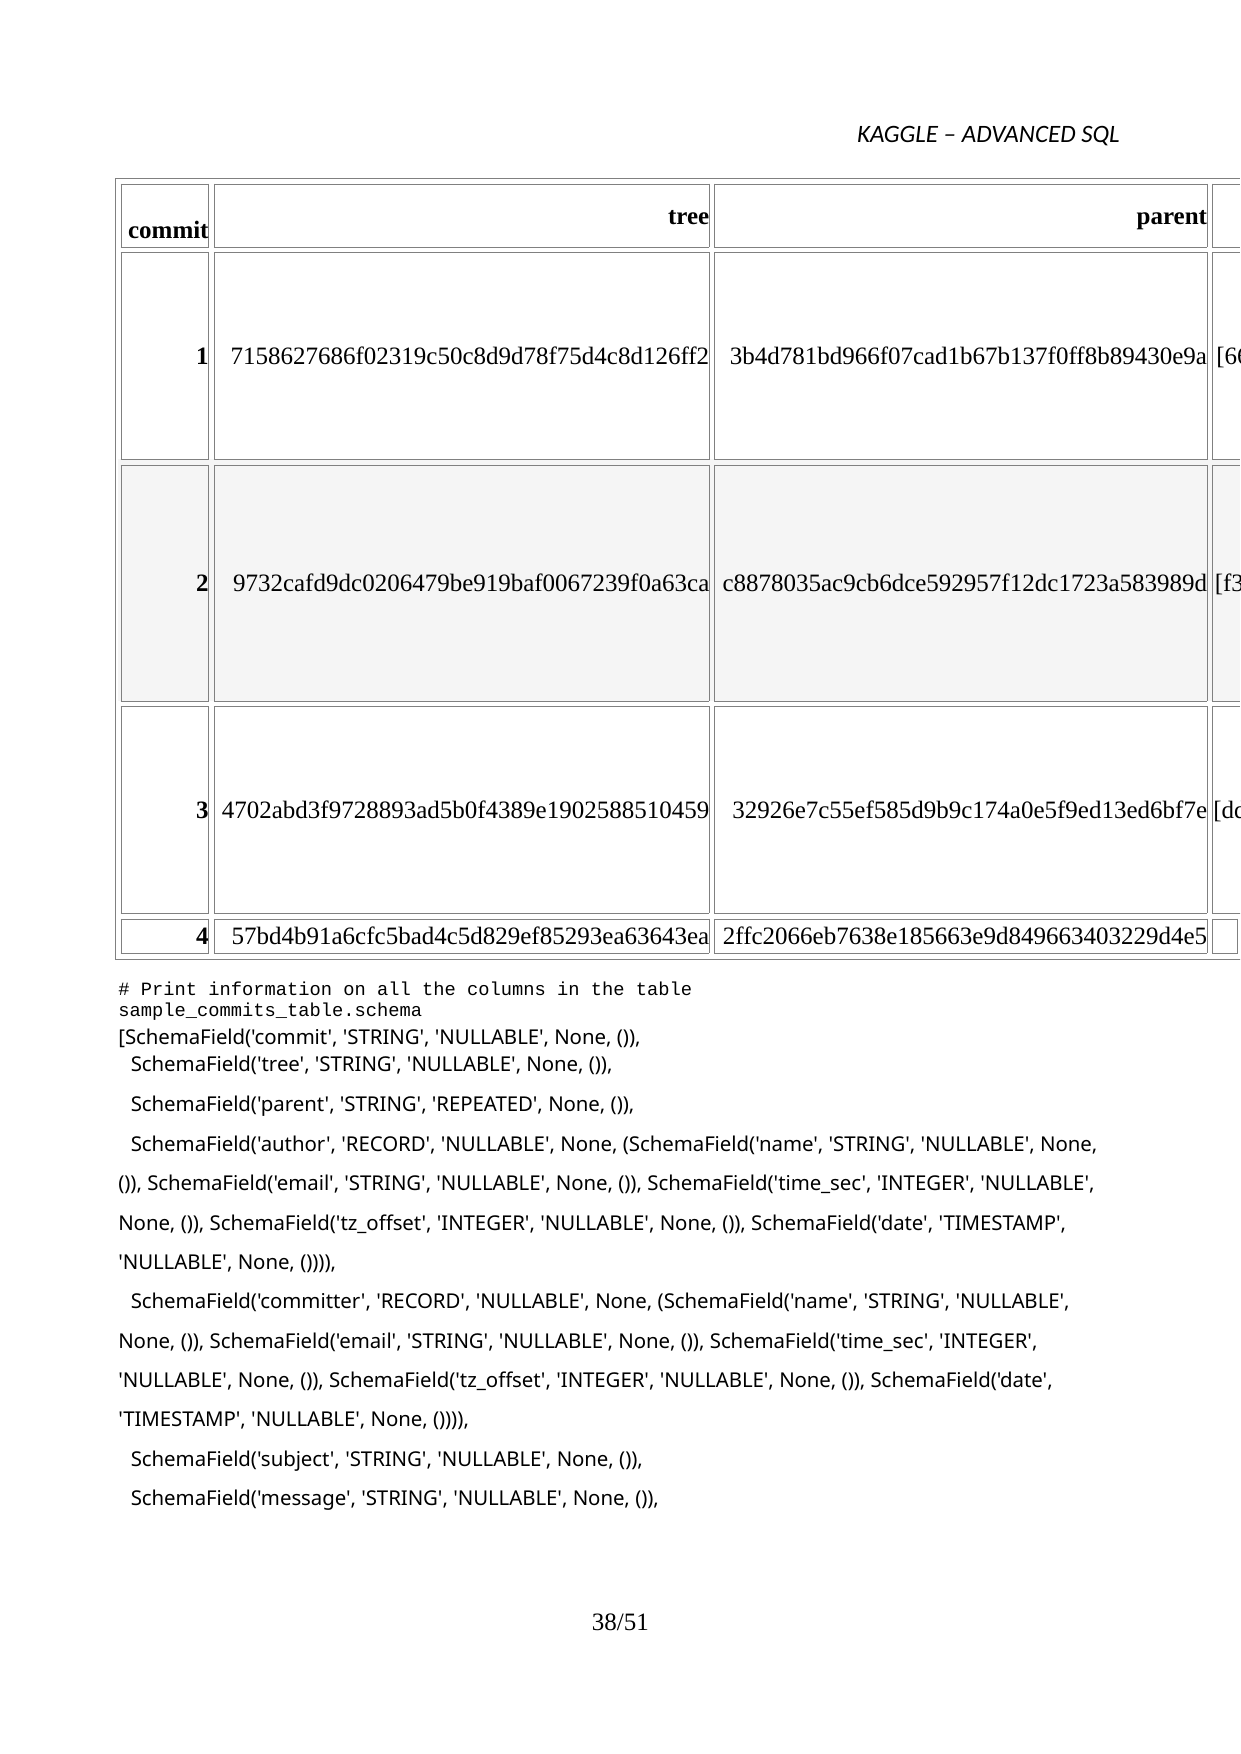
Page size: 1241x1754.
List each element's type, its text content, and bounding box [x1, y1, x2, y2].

table_cell [1210, 913, 1240, 953]
table_cell 2ffc2066eb7638e185663e9d849663403229d4e5 [712, 913, 1210, 953]
text sample_commits_table.schema [118, 1001, 1122, 1022]
table_cell c8878035ac9cb6dce592957f12dc1723a583989d [712, 459, 1210, 701]
table_cell [ddf28352b80c86754a6424e3a61e8bdf9213b3c7] [1210, 701, 1240, 913]
table_cell [f3c003f72dfb2497056bcbb864885837a1968ed5] [1213, 466, 1240, 701]
table_cell [ddf28352b80c86754a6424e3a61e8bdf9213b3c7] [1213, 707, 1240, 913]
table_cell 4 [118, 913, 211, 953]
table_header author [1210, 179, 1240, 247]
text # Print information on all the columns in the table [118, 980, 1122, 1001]
text SchemaField('subject', 'STRING', 'NULLABLE', None, ()), [118, 1444, 1122, 1472]
table_header commit [118, 179, 211, 247]
table_header author [1213, 185, 1240, 247]
table_cell [66aa8d6a145b6a66566b4fce219cc56c3d0e01c3] [1213, 253, 1240, 459]
text SchemaField('tree', 'STRING', 'NULLABLE', None, ()), [118, 1050, 1122, 1078]
text SchemaField('author', 'RECORD', 'NULLABLE', None, (SchemaField('name', 'STRING', 'NULLABLE', None, ()), SchemaField('email', 'STRING', 'NULLABLE', None, ()), SchemaField('time_sec', 'INTEGER', 'NULLABLE', None, ()), SchemaField('tz_offset', 'INTEGER', 'NULLABLE', None, ()), SchemaField('date', 'TIMESTAMP', 'NULLABLE', None, ()))), [118, 1129, 1122, 1275]
text [SchemaField('commit', 'STRING', 'NULLABLE', None, ()), [118, 1022, 1122, 1050]
table_cell 3b4d781bd966f07cad1b67b137f0ff8b89430e9a [712, 247, 1210, 459]
table_header tree [211, 179, 712, 247]
table_cell 32926e7c55ef585d9b9c174a0e5f9ed13ed6bf7e [712, 701, 1210, 913]
table_cell 57bd4b91a6cfc5bad4c5d829ef85293ea63643ea [211, 913, 712, 953]
table_cell 3 [118, 701, 211, 913]
text SchemaField('committer', 'RECORD', 'NULLABLE', None, (SchemaField('name', 'STRING', 'NULLABLE', None, ()), SchemaField('email', 'STRING', 'NULLABLE', None, ()), SchemaField('time_sec', 'INTEGER', 'NULLABLE', None, ()), SchemaField('tz_offset', 'INTEGER', 'NULLABLE', None, ()), SchemaField('date', 'TIMESTAMP', 'NULLABLE', None, ()))), [118, 1287, 1122, 1433]
table_cell 4702abd3f9728893ad5b0f4389e1902588510459 [211, 701, 712, 913]
text SchemaField('parent', 'STRING', 'REPEATED', None, ()), [118, 1090, 1122, 1118]
table_cell 1 [118, 247, 211, 459]
table_cell [66aa8d6a145b6a66566b4fce219cc56c3d0e01c3] [1210, 247, 1240, 459]
text SchemaField('message', 'STRING', 'NULLABLE', None, ()), [118, 1484, 1122, 1512]
table_cell [1213, 920, 1237, 953]
table_cell 9732cafd9dc0206479be919baf0067239f0a63ca [211, 459, 712, 701]
table_header parent [712, 179, 1210, 247]
table_cell [f3c003f72dfb2497056bcbb864885837a1968ed5] [1210, 459, 1240, 701]
table_cell 7158627686f02319c50c8d9d78f75d4c8d126ff2 [211, 247, 712, 459]
table_cell 2 [118, 459, 211, 701]
